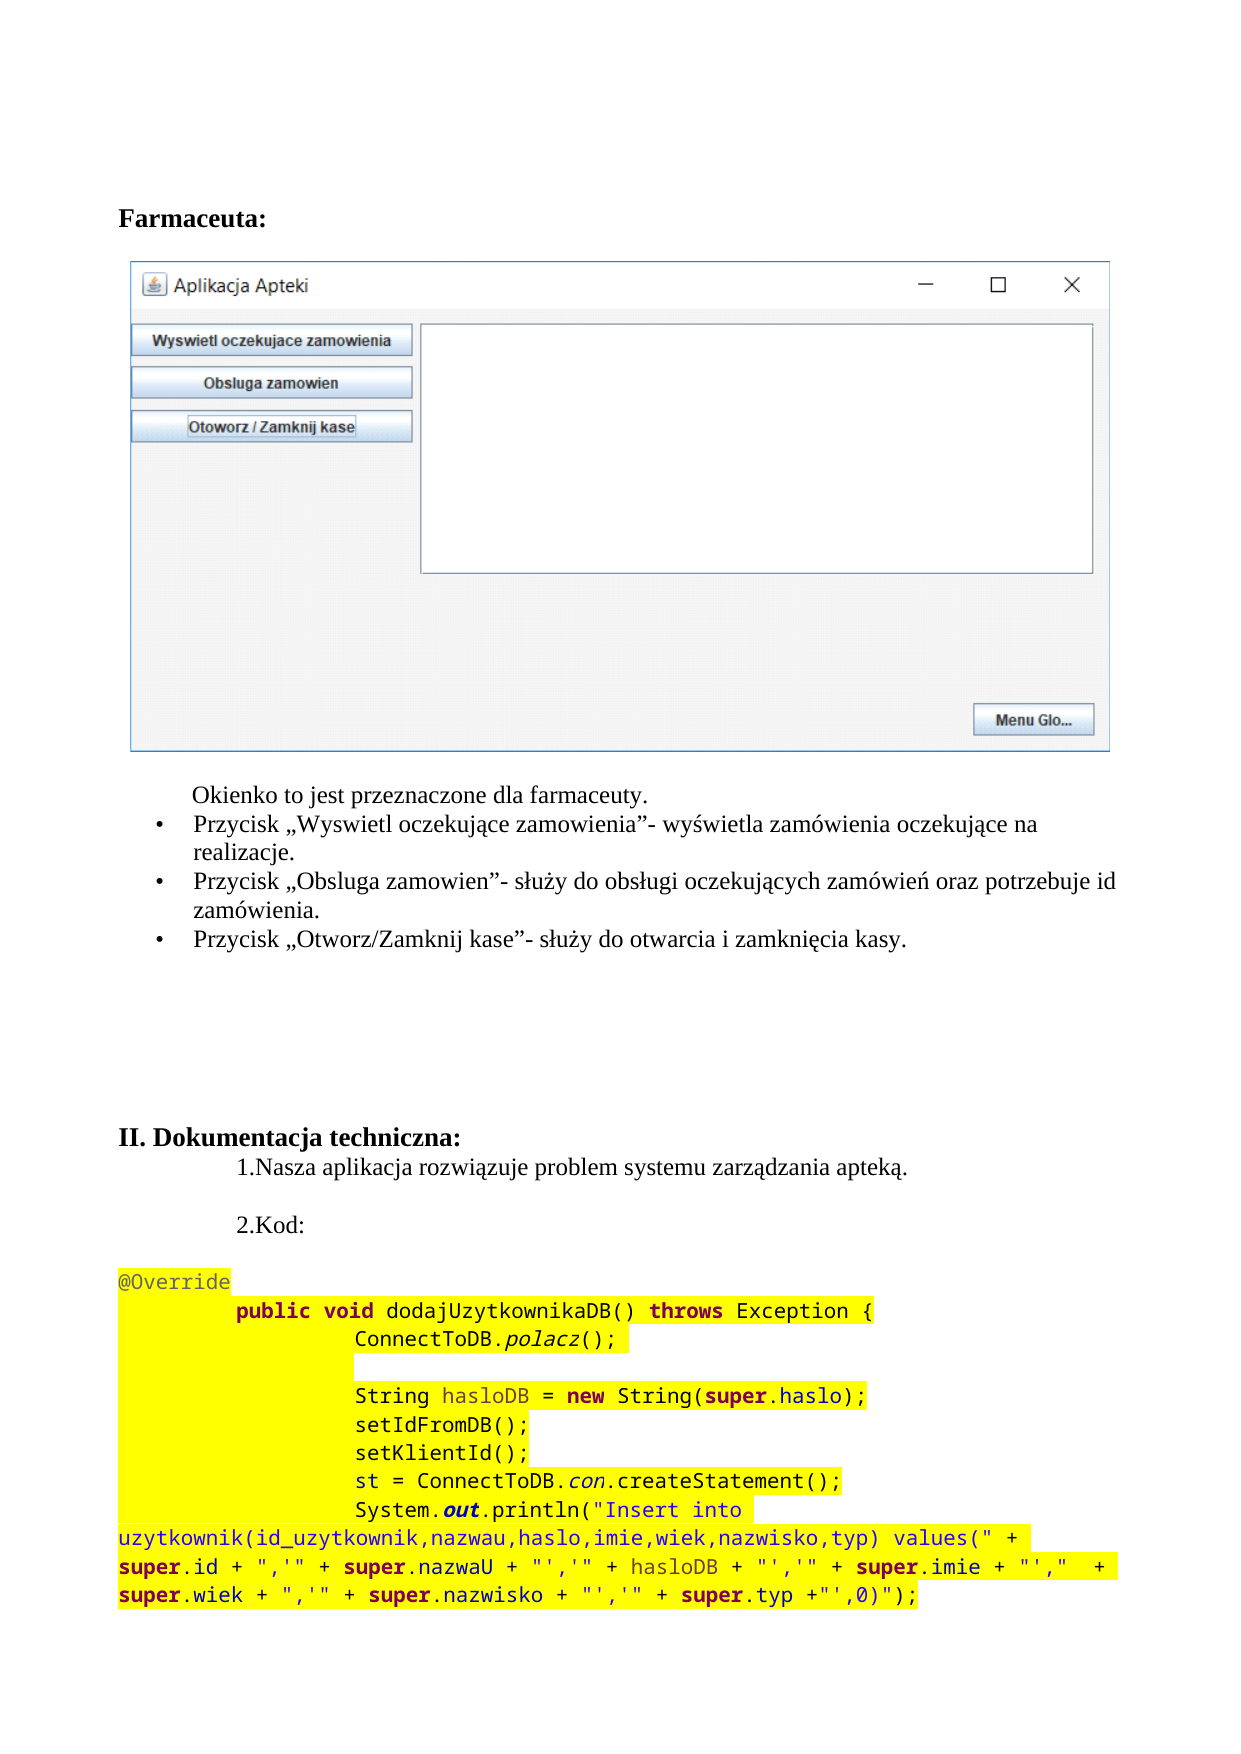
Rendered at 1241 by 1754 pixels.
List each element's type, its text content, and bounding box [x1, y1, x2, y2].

text setKlientId(); [118, 1438, 1122, 1467]
text st = ConnectToDB.con.createStatement(); [118, 1467, 1122, 1495]
text @Override [118, 1267, 1122, 1296]
text Okienko to jest przeznaczone dla farmaceuty. [118, 780, 1122, 809]
list Przycisk „Obsluga zamowien”- służy do obsługi oczekujących zamówień oraz potrzebuje id zamówienia. [156, 866, 1122, 924]
list Przycisk „Wyswietl oczekujące zamowienia”- wyświetla zamówienia oczekujące na realizacje. [156, 809, 1122, 866]
text ConnectToDB.polacz(); [118, 1324, 1122, 1353]
list Przycisk „Otworz/Zamknij kase”- służy do otwarcia i zamknięcia kasy. [156, 924, 1122, 952]
text 1.Nasza aplikacja rozwiązuje problem systemu zarządzania apteką. [118, 1152, 1122, 1181]
text II. Dokumentacja techniczna: [118, 1121, 1122, 1152]
text 2.Kod: [118, 1210, 1122, 1239]
text System.out.println("Insert into uzytkownik(id_uzytkownik,nazwau,haslo,imie,wiek,nazwisko,typ) values(" + super.id + ",'" + super.nazwaU + "','" + hasloDB + "','" + super.imie + "'," + super.wiek + ",'" + super.nazwisko + "','" + super.typ +"',0)"); [118, 1495, 1122, 1609]
text Farmaceuta: [118, 202, 1122, 233]
text String hasloDB = new String(super.haslo); [118, 1381, 1122, 1410]
text setIdFromDB(); [118, 1410, 1122, 1438]
text public void dodajUzytkownikaDB() throws Exception { [118, 1296, 1122, 1324]
